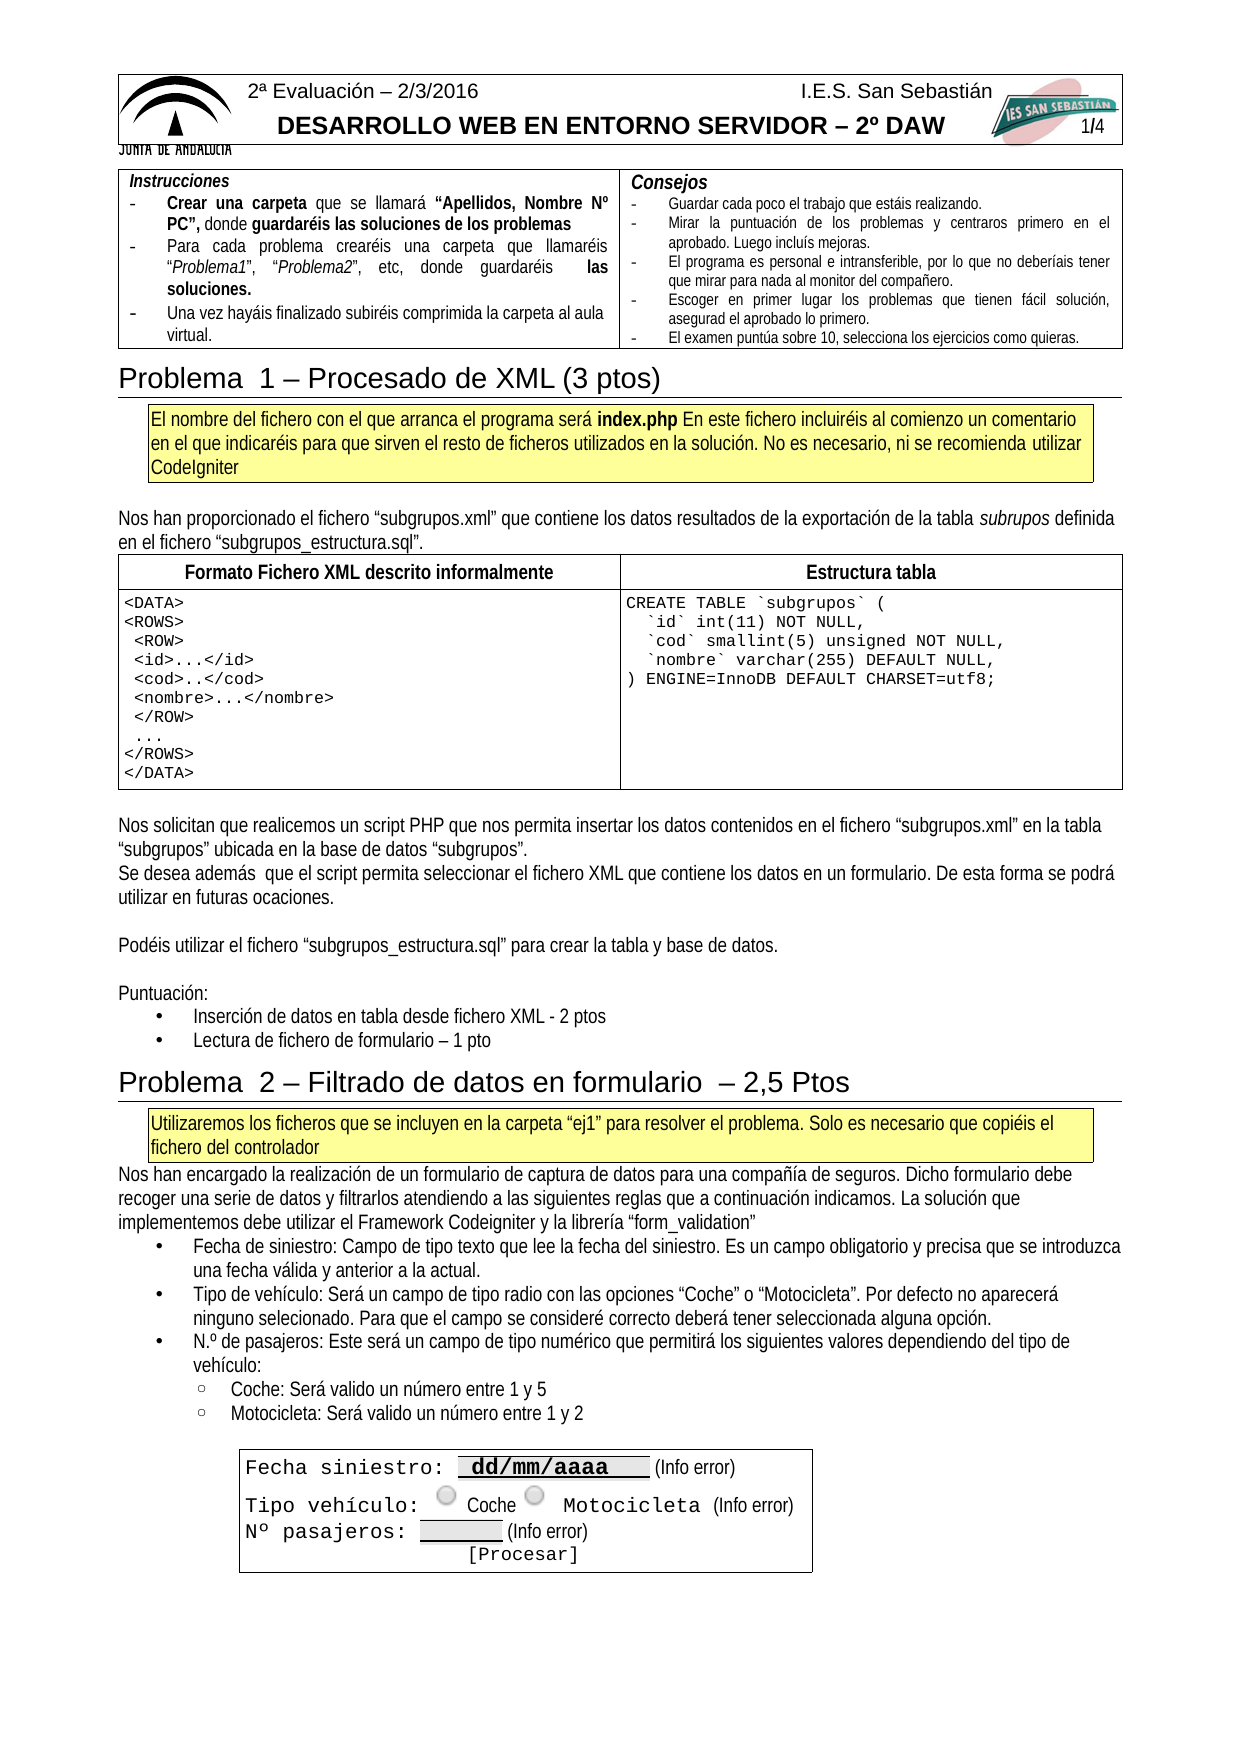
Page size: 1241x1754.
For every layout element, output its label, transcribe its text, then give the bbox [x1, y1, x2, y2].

list Fecha de siniestro: Campo de tipo texto que lee la fecha del siniestro. Es un campo obligatorio y precisa que se introduzca una fecha válida y anterior a la actual. [156, 1234, 1122, 1282]
text Nos solicitan que realicemos un script PHP que nos permita insertar los datos contenidos en el fichero “subgrupos.xml” en la tabla “subgrupos” ubicada en la base de datos “subgrupos”. [118, 813, 1122, 861]
text Nos han encargado la realización de un formulario de captura de datos para una compañía de seguros. Dicho formulario debe recoger una serie de datos y filtrarlos atendiendo a las siguientes reglas que a continuación indicamos. La solución que implementemos debe utilizar el Framework Codeigniter y la librería “form_validation” [118, 1162, 1122, 1234]
text Podéis utilizar el fichero “subgrupos_estructura.sql” para crear la tabla y base de datos. [118, 933, 1122, 957]
text Puntuación: [118, 981, 1122, 1005]
text Utilizaremos los ficheros que se incluyen en la carpeta “ej1” para resolver el problema. Solo es necesario que copiéis el fichero del controlador [149, 1109, 1093, 1162]
table_header Instrucciones Crear una carpeta que se llamará “Apellidos, Nombre Nº PC”, donde guardaréis las soluciones de los problemas Para cada problema crearéis una carpeta que llamaréis “Problema1”, “Problema2”, etc, donde guardaréis las soluciones. Una vez hayáis finalizado subiréis comprimida la carpeta al aula virtual. [119, 170, 619, 347]
list N.º de pasajeros: Este será un campo de tipo numérico que permitirá los siguientes valores dependiendo del tipo de vehículo: [156, 1329, 1122, 1377]
picture [989, 76, 1121, 144]
picture [521, 1481, 551, 1513]
subtitle Problema 2 – Filtrado de datos en formulario – 2,5 Ptos [118, 1065, 1122, 1101]
table_header Formato Fichero XML descrito informalmente [119, 555, 620, 589]
table_header Consejos Guardar cada poco el trabajo que estáis realizando. Mirar la puntuación de los problemas y centraros primero en el aprobado. Luego incluís mejoras. El programa es personal e intransferible, por lo que no deberíais tener que mirar para nada al monitor del compañero. Escoger en primer lugar los problemas que tienen fácil solución, asegurad el aprobado lo primero. El examen puntúa sobre 10, selecciona los ejercicios como quieras. [620, 170, 1122, 347]
text El nombre del fichero con el que arranca el programa será index.php En este fichero incluiréis al comienzo un comentario en el que indicaréis para que sirven el resto de ficheros utilizados en la solución. No es necesario, ni se recomienda utilizar CodeIgniter [149, 405, 1093, 482]
picture [432, 1481, 463, 1513]
list Motocicleta: Será valido un número entre 1 y 2 [193, 1401, 1122, 1425]
table_header Estructura tabla [621, 555, 1122, 589]
list Inserción de datos en tabla desde fichero XML - 2 ptos [156, 1005, 1122, 1029]
list Coche: Será valido un número entre 1 y 5 [193, 1377, 1122, 1401]
subtitle Problema 1 – Procesado de XML (3 ptos) [118, 361, 1122, 397]
list Lectura de fichero de formulario – 1 pto [156, 1029, 1122, 1052]
table_cell <DATA> <ROWS> <ROW> <id>...</id> <cod>..</cod> <nombre>...</nombre> </ROW> ... </ROWS> </DATA> [119, 590, 620, 789]
table_cell CREATE TABLE `subgrupos` ( `id` int(11) NOT NULL, `cod` smallint(5) unsigned NOT NULL, `nombre` varchar(255) DEFAULT NULL, ) ENGINE=InnoDB DEFAULT CHARSET=utf8; [621, 590, 1122, 789]
text Se desea además que el script permita seleccionar el fichero XML que contiene los datos en un formulario. De esta forma se podrá utilizar en futuras ocaciones. [118, 861, 1122, 909]
table_header Fecha siniestro: dd/mm/aaaa (Info error) Tipo vehículo: Coche Motocicleta (Info error) Nº pasajeros: (Info error) [Procesar] [240, 1450, 812, 1572]
text Nos han proporcionado el fichero “subgrupos.xml” que contiene los datos resultados de la exportación de la tabla subrupos definida en el fichero “subgrupos_estructura.sql”. [118, 506, 1122, 554]
list Tipo de vehículo: Será un campo de tipo radio con las opciones “Coche” o “Motocicleta”. Por defecto no aparecerá ninguno selecionado. Para que el campo se consideré correcto deberá tener seleccionada alguna opción. [156, 1282, 1122, 1329]
